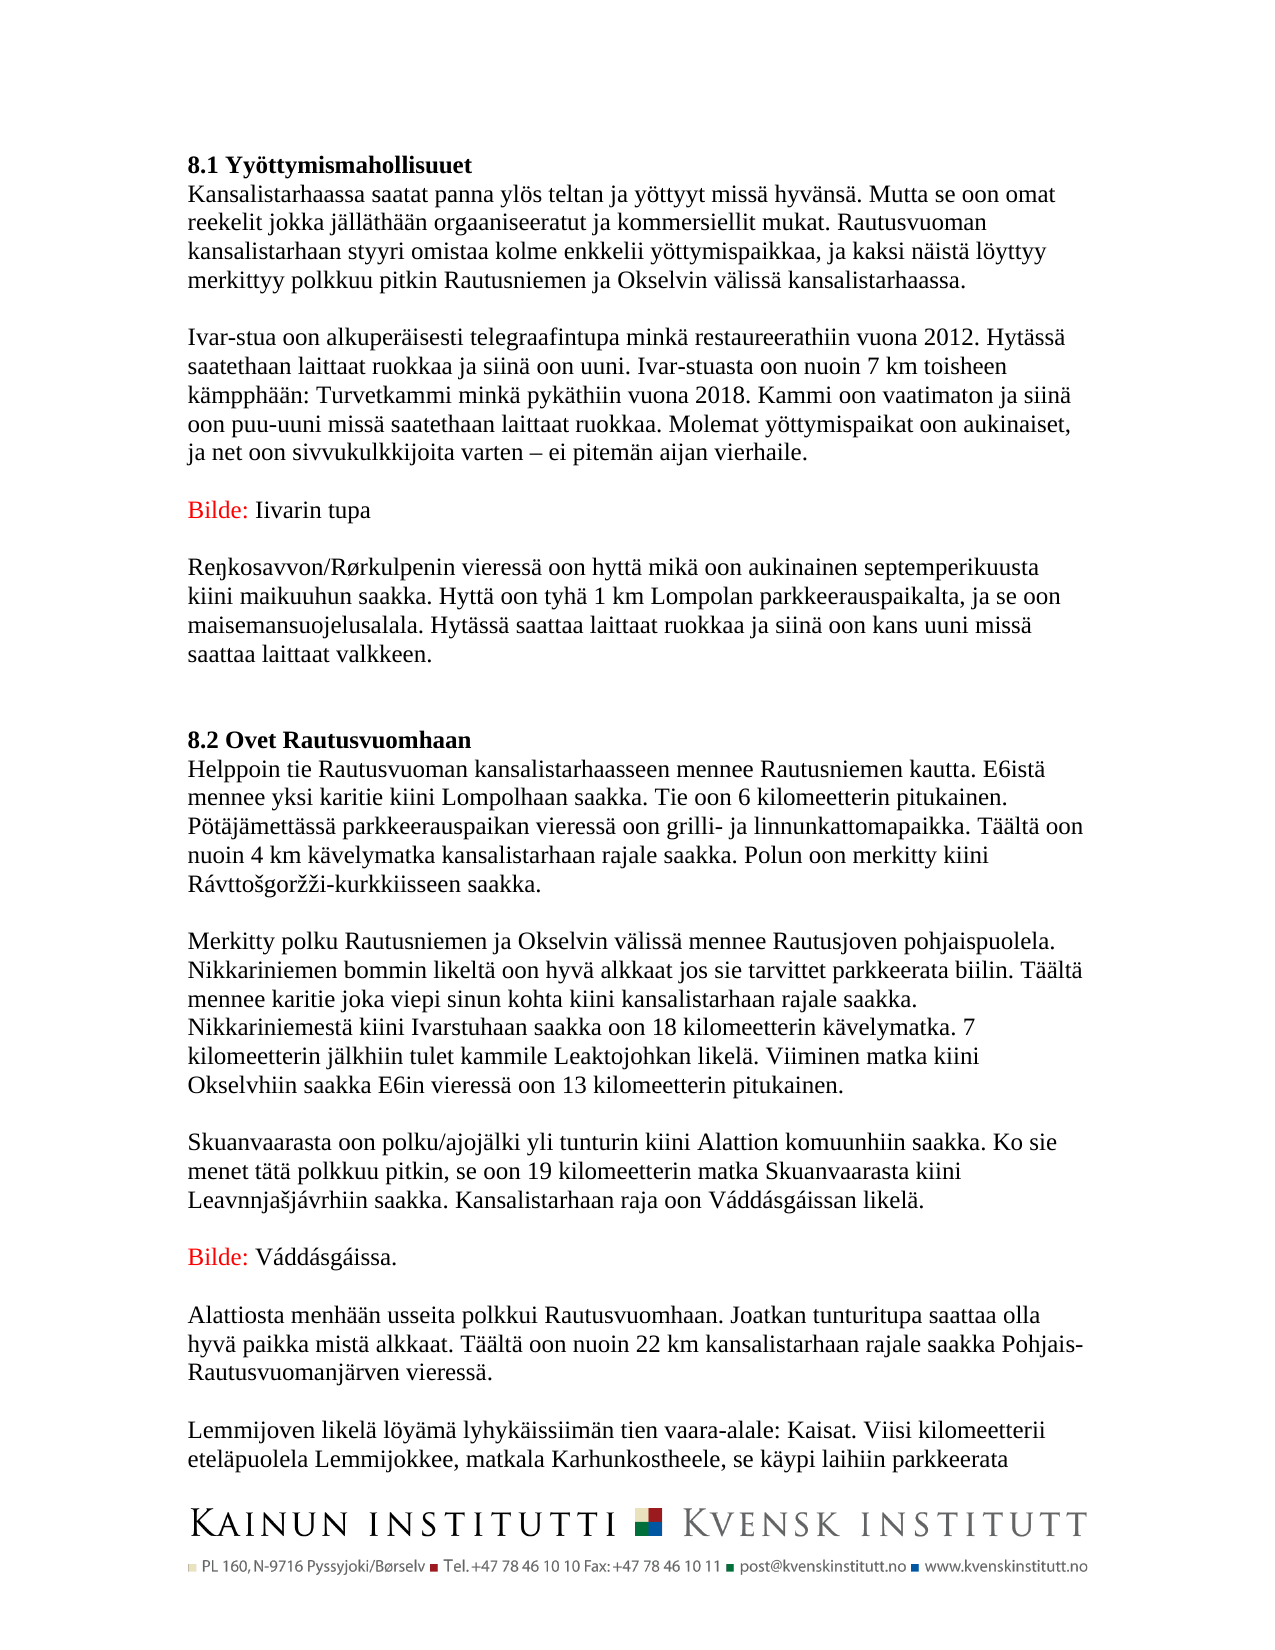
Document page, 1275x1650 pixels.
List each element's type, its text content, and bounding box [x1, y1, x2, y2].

text 8.2 Ovet Rautusvuomhaan [187, 725, 1087, 754]
text Merkitty polku Rautusniemen ja Okselvin välissä mennee Rautusjoven pohjaispuolela. Nikkariniemen bommin likeltä oon hyvä alkkaat jos sie tarvittet parkkeerata biilin. Täältä mennee karitie joka viepi sinun kohta kiini kansalistarhaan rajale saakka. Nikkariniemestä kiini Ivarstuhaan saakka oon 18 kilomeetterin kävelymatka. 7 kilomeetterin jälkhiin tulet kammile Leaktojohkan likelä. Viiminen matka kiini Okselvhiin saakka E6in vieressä oon 13 kilomeetterin pitukainen. [187, 926, 1087, 1099]
text Reŋkosavvon/Rørkulpenin vieressä oon hyttä mikä oon aukinainen septemperikuusta kiini maikuuhun saakka. Hyttä oon tyhä 1 km Lompolan parkkeerauspaikalta, ja se oon maisemansuojelusalala. Hytässä saattaa laittaat ruokkaa ja siinä oon kans uuni missä saattaa laittaat valkkeen. [187, 552, 1087, 667]
text 8.1 Yyöttymismahollisuuet [187, 150, 1087, 179]
text Ivar-stua oon alkuperäisesti telegraafintupa minkä restaureerathiin vuona 2012. Hytässä saatethaan laittaat ruokkaa ja siinä oon uuni. Ivar-stuasta oon nuoin 7 km toisheen kämpphään: Turvetkammi minkä pykäthiin vuona 2018. Kammi oon vaatimaton ja siinä oon puu-uuni missä saatethaan laittaat ruokkaa. Molemat yöttymispaikat oon aukinaiset, ja net oon sivvukulkkijoita varten – ei pitemän aijan vierhaile. [187, 322, 1087, 466]
text Bilde: Váddásgáissa. [187, 1242, 1087, 1271]
text Bilde: Iivarin tupa [187, 495, 1087, 524]
picture [187, 1508, 1088, 1577]
text Kansalistarhaassa saatat panna ylös teltan ja yöttyyt missä hyvänsä. Mutta se oon omat reekelit jokka jälläthään orgaaniseeratut ja kommersiellit mukat. Rautusvuoman kansalistarhaan styyri omistaa kolme enkkelii yöttymispaikkaa, ja kaksi näistä löyttyy merkittyy polkkuu pitkin Rautusniemen ja Okselvin välissä kansalistarhaassa. [187, 179, 1087, 294]
text Helppoin tie Rautusvuoman kansalistarhaasseen mennee Rautusniemen kautta. E6istä mennee yksi karitie kiini Lompolhaan saakka. Tie oon 6 kilomeetterin pitukainen. Pötäjämettässä parkkeerauspaikan vieressä oon grilli- ja linnunkattomapaikka. Täältä oon nuoin 4 km kävelymatka kansalistarhaan rajale saakka. Polun oon merkitty kiini Rávttošgoržži-kurkkiisseen saakka. [187, 754, 1087, 897]
text Skuanvaarasta oon polku/ajojälki yli tunturin kiini Alattion komuunhiin saakka. Ko sie menet tätä polkkuu pitkin, se oon 19 kilomeetterin matka Skuanvaarasta kiini Leavnnjašjávrhiin saakka. Kansalistarhaan raja oon Váddásgáissan likelä. [187, 1127, 1087, 1214]
text Alattiosta menhään usseita polkkui Rautusvuomhaan. Joatkan tunturitupa saattaa olla hyvä paikka mistä alkkaat. Täältä oon nuoin 22 km kansalistarhaan rajale saakka Pohjais-Rautusvuomanjärven vieressä. [187, 1300, 1087, 1386]
text Lemmijoven likelä löyämä lyhykäissiimän tien vaara-alale: Kaisat. Viisi kilomeetterii eteläpuolela Lemmijokkee, matkala Karhunkostheele, se käypi laihiin parkkeerata [187, 1415, 1087, 1472]
